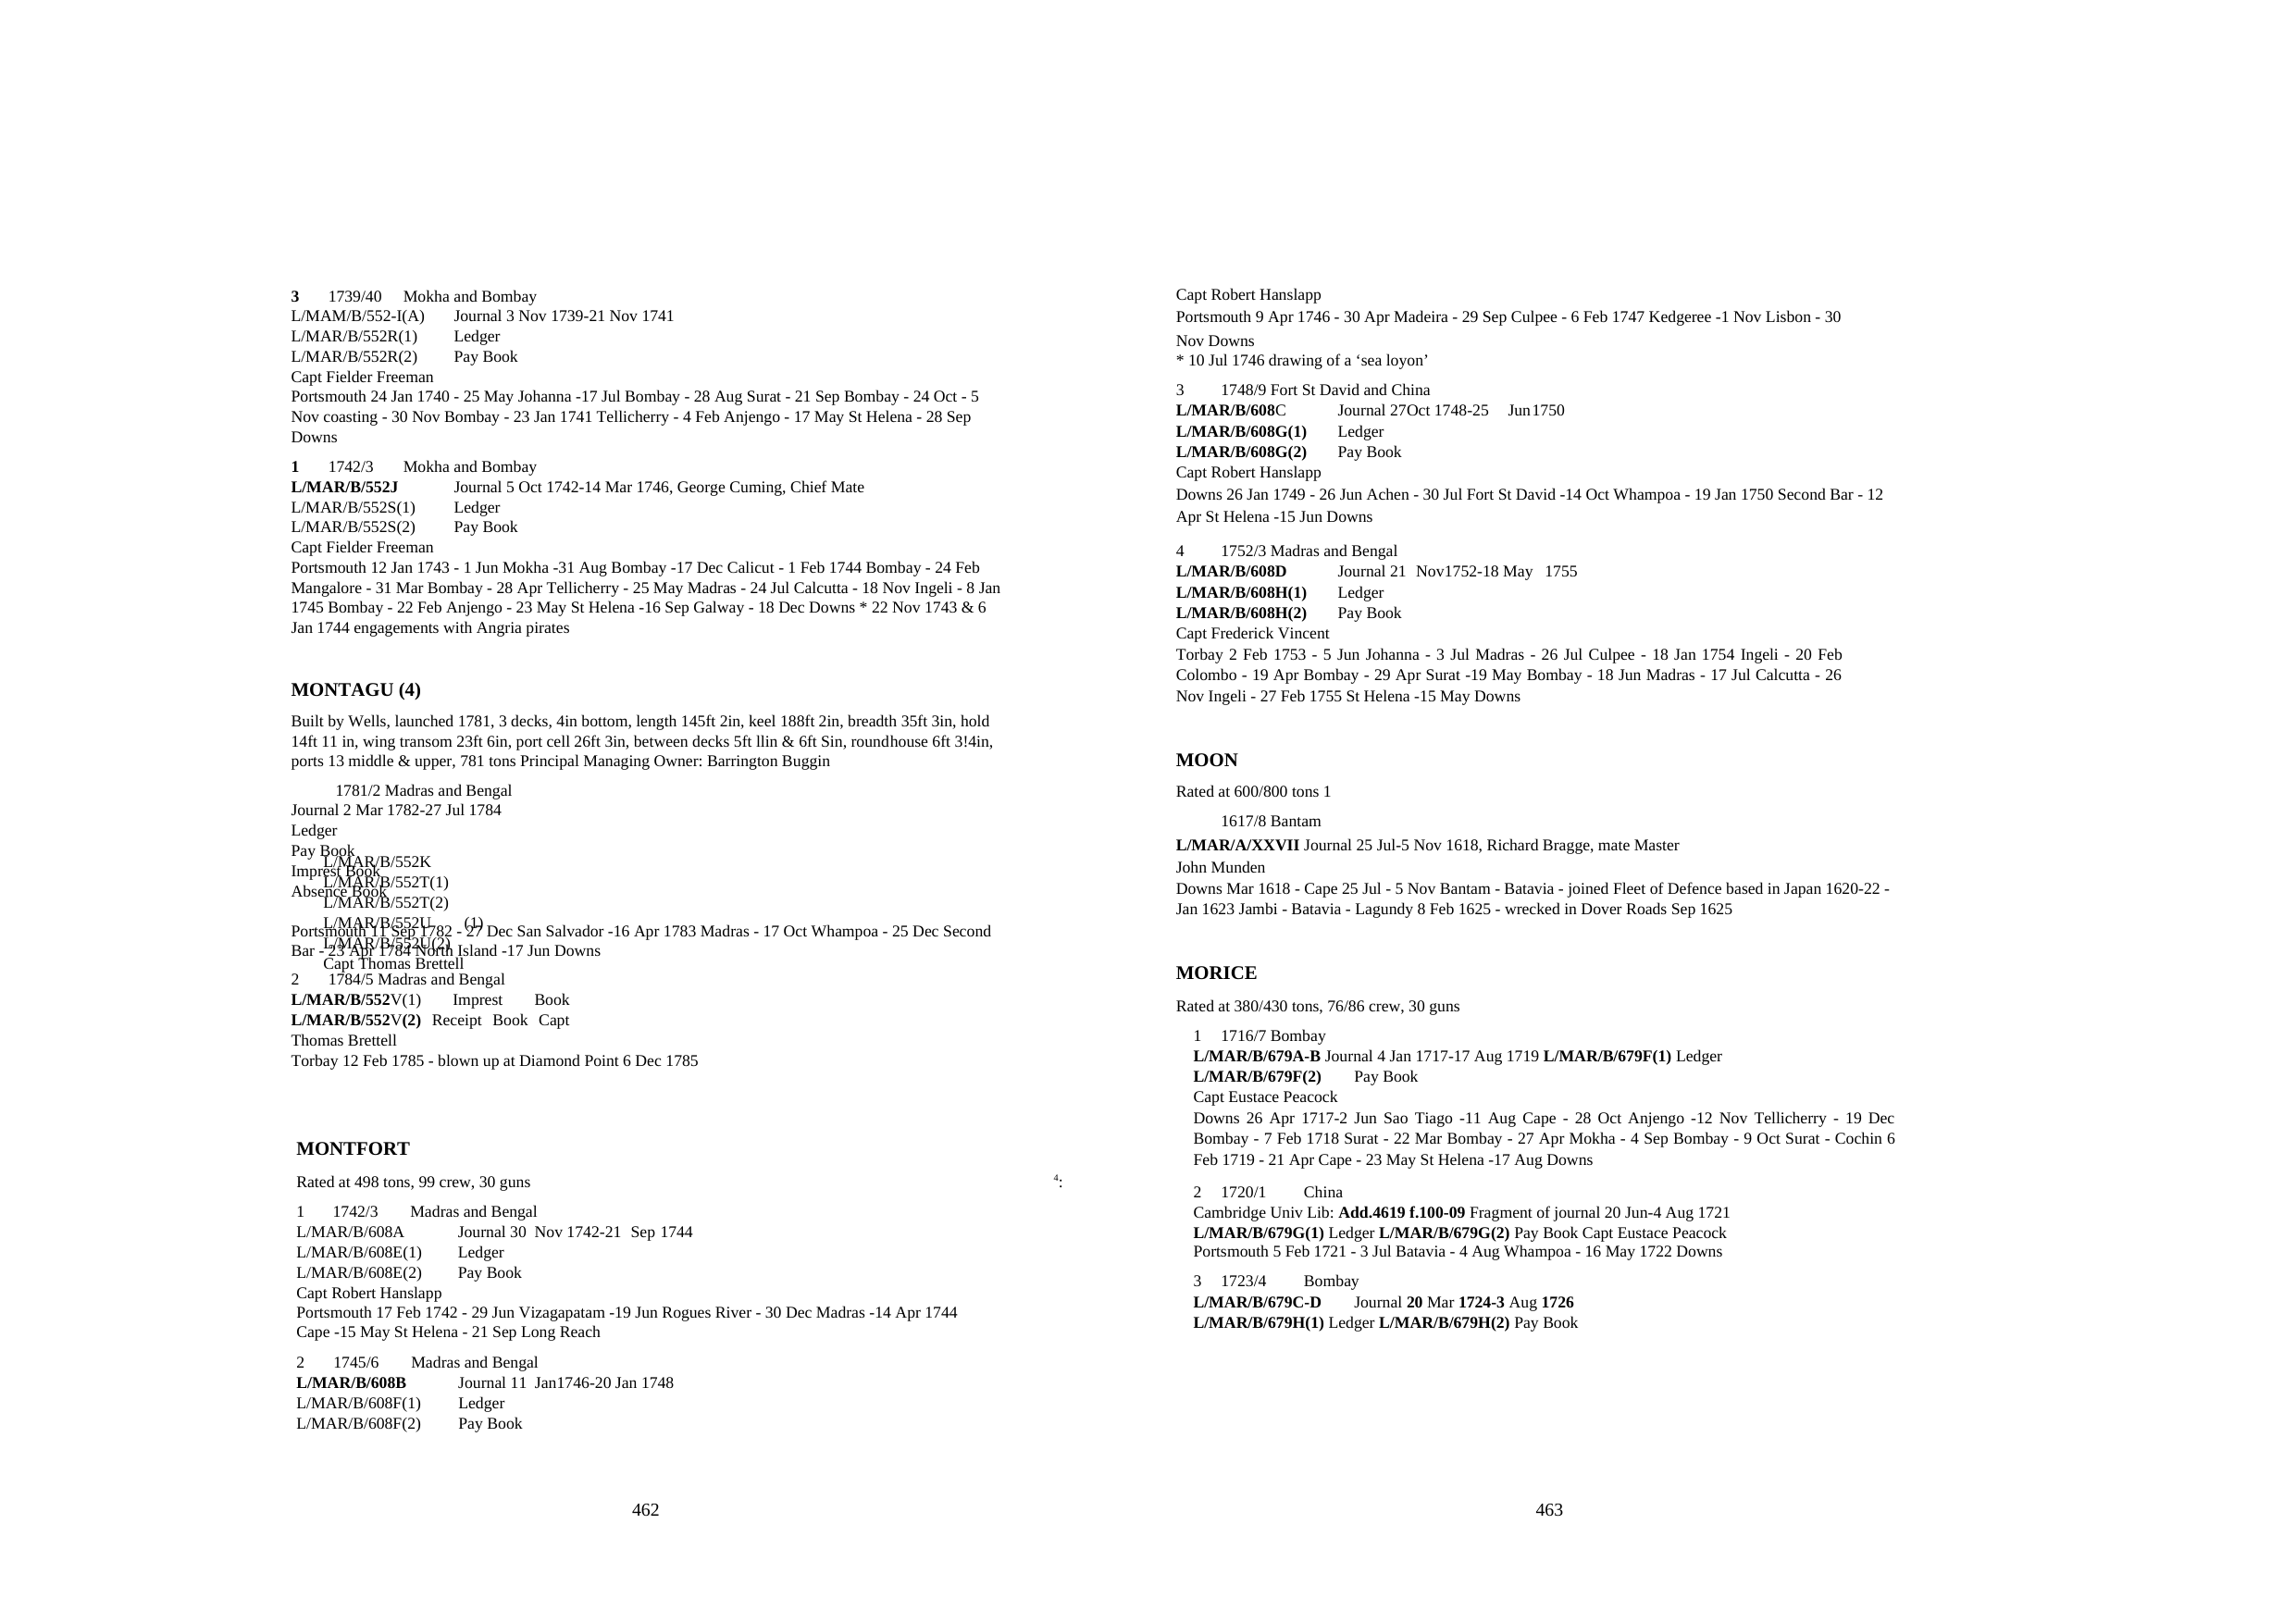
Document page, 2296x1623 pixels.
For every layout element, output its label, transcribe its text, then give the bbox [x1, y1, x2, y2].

list 1752/3 Madras and Bengal [1176, 540, 1896, 561]
list 1742/3 Madras and Bengal [296, 1201, 1068, 1221]
text Pay Book [291, 840, 1011, 861]
text L/MAR/B/552V(1) Imprest Book L/MAR/B/552V(2) Receipt Book Capt Thomas Brettell [291, 989, 570, 1049]
text Portsmouth 12 Jan 1743 - 1 Jun Mokha -31 Aug Bombay -17 Dec Calicut - 1 Feb 1744 Bombay - 24 Feb Mangalore - 31 Mar Bombay - 28 Apr Tellicherry - 25 May Madras - 24 Jul Calcutta - 18 Nov Ingeli - 8 Jan 1745 Bombay - 22 Feb Anjengo - 23 May St Helena -16 Sep Galway - 18 Dec Downs * 22 Nov 1743 & 6 Jan 1744 engagements with Angria pirates [291, 557, 1011, 638]
text 2 1784/5 Madras and Bengal [291, 969, 1011, 989]
text 1781/2 Madras and Bengal [335, 781, 1011, 799]
text Portsmouth 5 Feb 1721 - 3 Jul Batavia - 4 Aug Whampoa - 16 May 1722 Downs [1193, 1243, 1896, 1261]
text Capt Robert Hanslapp [1176, 285, 1896, 304]
list 1720/1 China [1193, 1183, 1896, 1201]
text L/MAR/B/552S(1) Ledger [291, 497, 1011, 516]
text Ledger [291, 820, 1011, 840]
text Cambridge Univ Lib: Add.4619 f.100-09 Fragment of journal 20 Jun-4 Aug 1721 L/MAR/B/679G(1) Ledger L/MAR/B/679G(2) Pay Book Capt Eustace Peacock [1193, 1201, 1773, 1243]
list L/MAR/B/608F(2) Pay Book [296, 1413, 1068, 1433]
list MONTFORT [296, 1138, 1068, 1159]
text L/MAR/B/608D Journal 21 Nov 1752-18 May 1755 [1176, 561, 1896, 581]
list L/MAR/B/552K L/MAR/B/552T(1) L/MAR/B/552T(2) L/MAR/B/552U (1) L/MAR/B/552U(2) Capt Thomas Brettell [323, 901, 483, 922]
text * 10 Jul 1746 drawing of a ‘sea loyon’ [1176, 351, 1896, 369]
text Portsmouth 24 Jan 1740 - 25 May Johanna -17 Jul Bombay - 28 Aug Surat - 21 Sep Bombay - 24 Oct - 5 Nov coasting - 30 Nov Bombay - 23 Jan 1741 Tellicherry - 4 Feb Anjengo - 17 May St Helena - 28 Sep Downs [291, 386, 1011, 447]
list L/MAR/B/608A Journal 30 Nov 1742-21 Sep 1744 [296, 1221, 1068, 1242]
text L/MAR/B/608H(1) Ledger [1176, 581, 1896, 602]
text Portsmouth 11 Sep 1782 - 27 Dec San Salvador -16 Apr 1783 Madras - 17 Oct Whampoa - 25 Dec Second Bar - 23 Apr 1784 North Island -17 Jun Downs [291, 922, 1011, 960]
list 1723/4 Bombay [1193, 1270, 1896, 1291]
text L/MAR/B/552J Journal 5 Oct 1742-14 Mar 1746, George Cuming, Chief Mate [291, 477, 1011, 497]
text L/MAR/B/679H(1) Ledger L/MAR/B/679H(2) Pay Book [1193, 1312, 1773, 1332]
list Portsmouth 17 Feb 1742 - 29 Jun Vizagapatam -19 Jun Rogues River - 30 Dec Madras -14 Apr 1744 Cape -15 May St Helena - 21 Sep Long Reach [296, 1303, 988, 1342]
text Downs 26 Apr 1717-2 Jun Sao Tiago -11 Aug Cape - 28 Oct Anjengo -12 Nov Tellicherry - 19 Dec Bombay - 7 Feb 1718 Surat - 22 Mar Bombay - 27 Apr Mokha - 4 Sep Bombay - 9 Oct Surat - Cochin 6 Feb 1719 - 21 Apr Cape - 23 May St Helena -17 Aug Downs [1193, 1107, 1896, 1170]
list 1739/40 Mokha and Bombay [291, 285, 1011, 305]
text L/MAR/B/608C Journal 27 Oct 1748-25 Jun 1750 [1176, 400, 1896, 420]
subtitle MOON [1176, 743, 1896, 773]
text L/MAR/A/XXVII Journal 25 Jul-5 Nov 1618, Richard Bragge, mate Master John Munden [1176, 833, 1702, 878]
text Journal 2 Mar 1782-27 Jul 1784 [291, 799, 1011, 820]
list 1745/6 Madras and Bengal [296, 1352, 1068, 1372]
text Built by Wells, launched 1781, 3 decks, 4in bottom, length 145ft 2in, keel 188ft 2in, breadth 35ft 3in, hold 14ft 11 in, wing transom 23ft 6in, port cell 26ft 3in, between decks 5ft llin & 6ft Sin, round­house 6ft 3!4in, ports 13 middle & upper, 781 tons Principal Managing Owner: Barrington Buggin [291, 712, 1011, 771]
text Rated at 380/430 tons, 76/86 crew, 30 guns [1176, 997, 1896, 1016]
text L/MAR/B/608G(2) Pay Book [1176, 440, 1896, 462]
text L/MAR/B/608G(1) Ledger [1176, 420, 1896, 440]
text Capt Fielder Freeman [291, 537, 1011, 557]
list 1742/3 Mokha and Bombay [291, 456, 1011, 477]
list L/MAR/B/608E(1) Ledger [296, 1242, 1068, 1262]
text Torbay 2 Feb 1753 - 5 Jun Johanna - 3 Jul Madras - 26 Jul Culpee - 18 Jan 1754 Ingeli - 20 Feb Colombo - 19 Apr Bombay - 29 Apr Surat -19 May Bombay - 18 Jun Madras - 17 Jul Calcutta - 26 Nov Ingeli - 27 Feb 1755 St Helena -15 May Downs [1176, 643, 1844, 706]
text L/MAR/B/552R(1) Ledger [291, 326, 1011, 346]
text Rated at 600/800 tons 1 1617/8 Bantam [1176, 773, 1373, 833]
text Absence Book [291, 881, 1011, 901]
text L/MAM/B/552-I(A) Journal 3 Nov 1739-21 Nov 1741 [291, 305, 1011, 326]
text Torbay 12 Feb 1785 - blown up at Diamond Point 6 Dec 1785 [291, 1049, 1011, 1071]
text Portsmouth 9 Apr 1746 - 30 Apr Madeira - 29 Sep Culpee - 6 Feb 1747 Kedgeree -1 Nov Lisbon - 30 Nov Downs [1176, 304, 1862, 351]
text Downs Mar 1618 - Cape 25 Jul - 5 Nov Bantam - Batavia - joined Fleet of Defence based in Japan 1620-22 - Jan 1623 Jambi - Batavia - Lagundy 8 Feb 1625 - wrecked in Dover Roads Sep 1625 [1176, 878, 1896, 919]
list L/MAR/B/608F(1) Ledger [296, 1393, 1068, 1413]
list Rated at 498 tons, 99 crew, 30 guns 4: [296, 1173, 1068, 1192]
list Capt Robert Hanslapp [296, 1282, 1068, 1303]
text Downs 26 Jan 1749 - 26 Jun Achen - 30 Jul Fort St David -14 Oct Whampoa - 19 Jan 1750 Second Bar - 12 Apr St Helena -15 Jun Downs [1176, 482, 1896, 527]
text L/MAR/B/552S(2) Pay Book [291, 516, 1011, 537]
list L/MAR/B/608B Journal 11 Jan 1746-20 Jan 1748 [296, 1372, 1068, 1393]
subtitle MONTAGU (4) [291, 679, 1011, 700]
list L/MAR/B/608E(2) Pay Book [296, 1262, 1068, 1282]
list 1716/7 Bombay [1193, 1025, 1896, 1046]
text Imprest Book [291, 861, 1011, 881]
text L/MAR/B/679A-B Journal 4 Jan 1717-17 Aug 1719 L/MAR/B/679F(1) Ledger L/MAR/B/679F(2) Pay Book [1193, 1046, 1773, 1086]
text Capt Frederick Vincent [1176, 623, 1896, 643]
list 1748/9 Fort St David and China [1176, 378, 1896, 400]
text L/MAR/B/679C-D Journal 20 Mar 1724-3 Aug 1726 [1193, 1291, 1896, 1312]
subtitle MORICE [1176, 961, 1896, 984]
text Capt Fielder Freeman [291, 366, 1011, 386]
text L/MAR/B/552R(2) Pay Book [291, 346, 1011, 366]
text Capt Eustace Peacock [1193, 1086, 1896, 1107]
text L/MAR/B/608H(2) Pay Book [1176, 602, 1896, 623]
text Capt Robert Hanslapp [1176, 462, 1896, 482]
